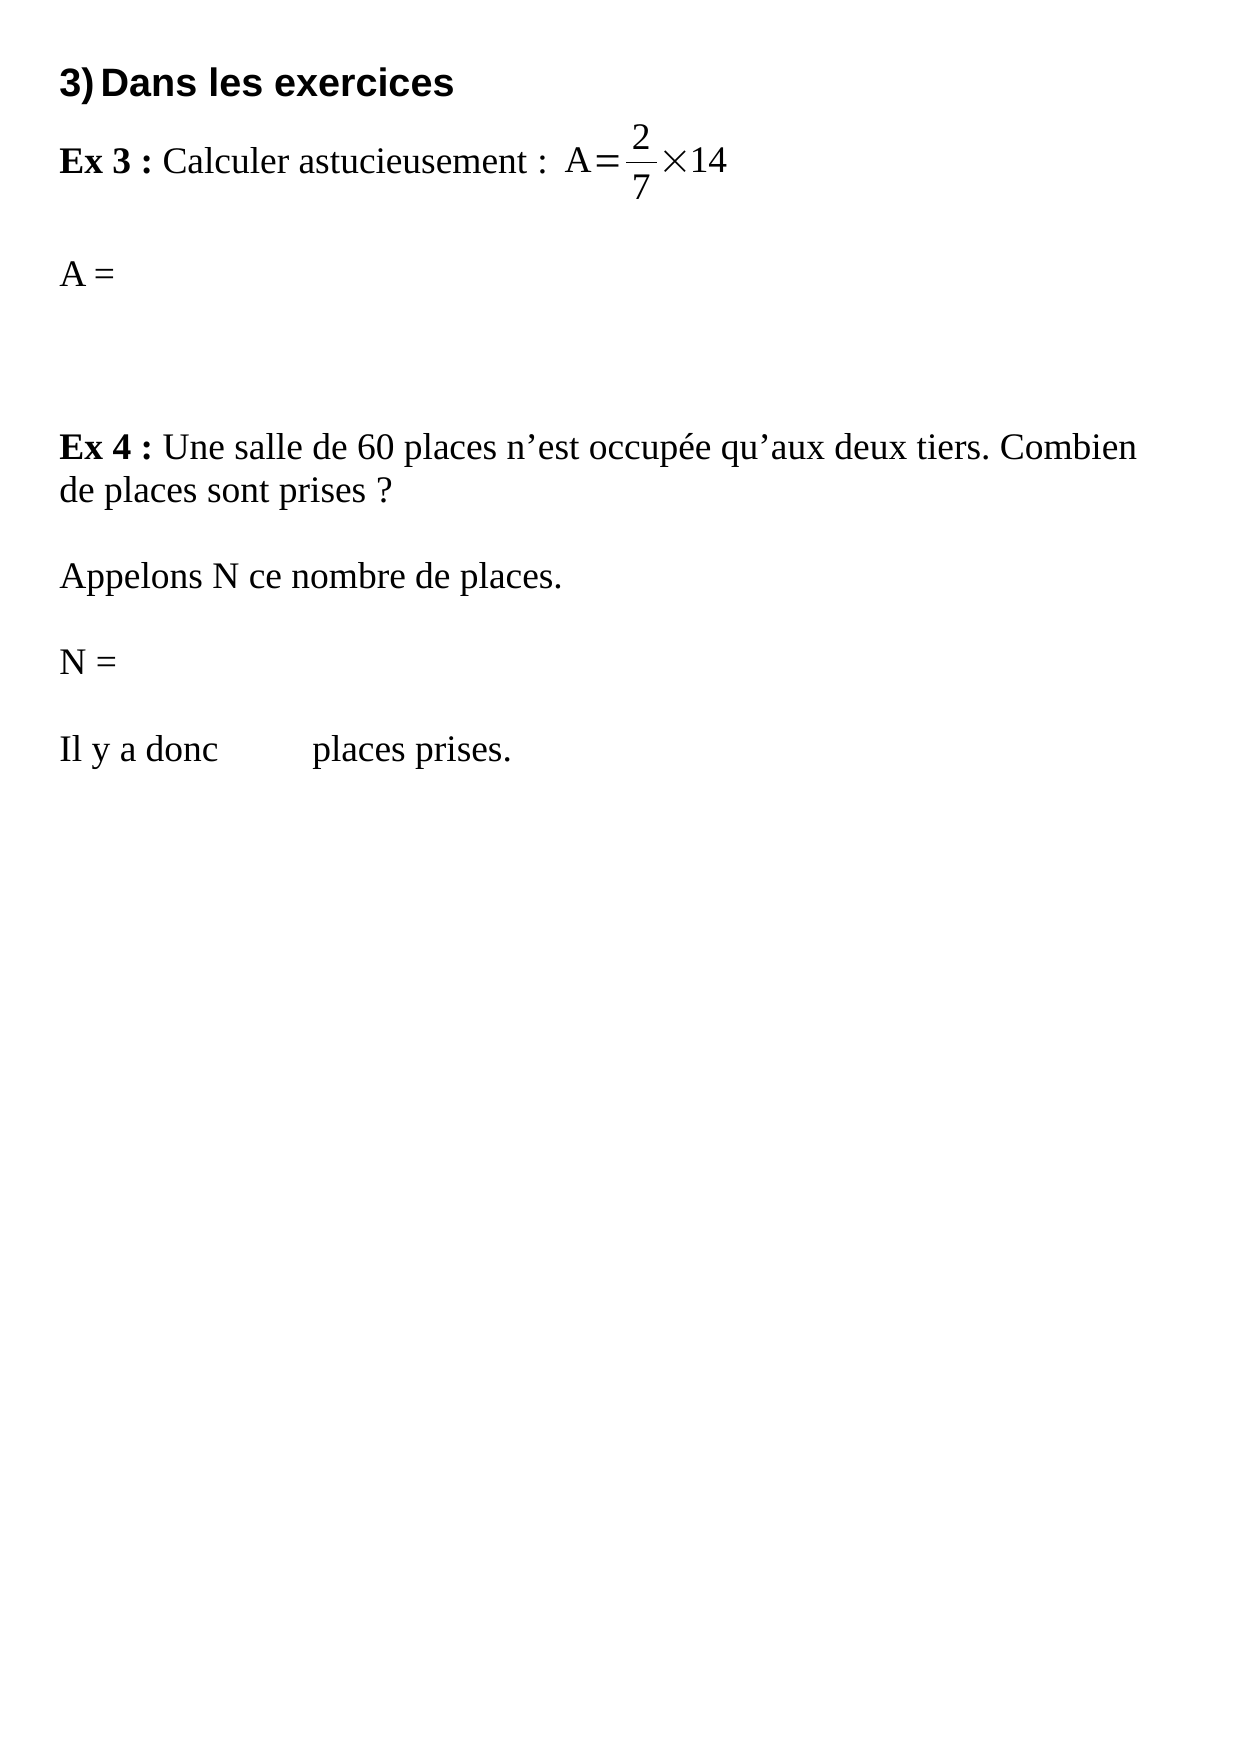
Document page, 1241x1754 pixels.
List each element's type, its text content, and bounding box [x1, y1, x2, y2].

text Ex 4 : Une salle de 60 places n’est occupée qu’aux deux tiers. Combien de places sont prises ? [59, 424, 1181, 510]
text Il y a donc places prises. [59, 726, 1181, 769]
text Appelons N ce nombre de places. [59, 553, 1181, 597]
list Dans les exercices [59, 59, 1181, 105]
text A = [59, 252, 1181, 295]
text Ex 3 : Calculer astucieusement : [59, 116, 1181, 208]
text N = [59, 640, 1181, 683]
